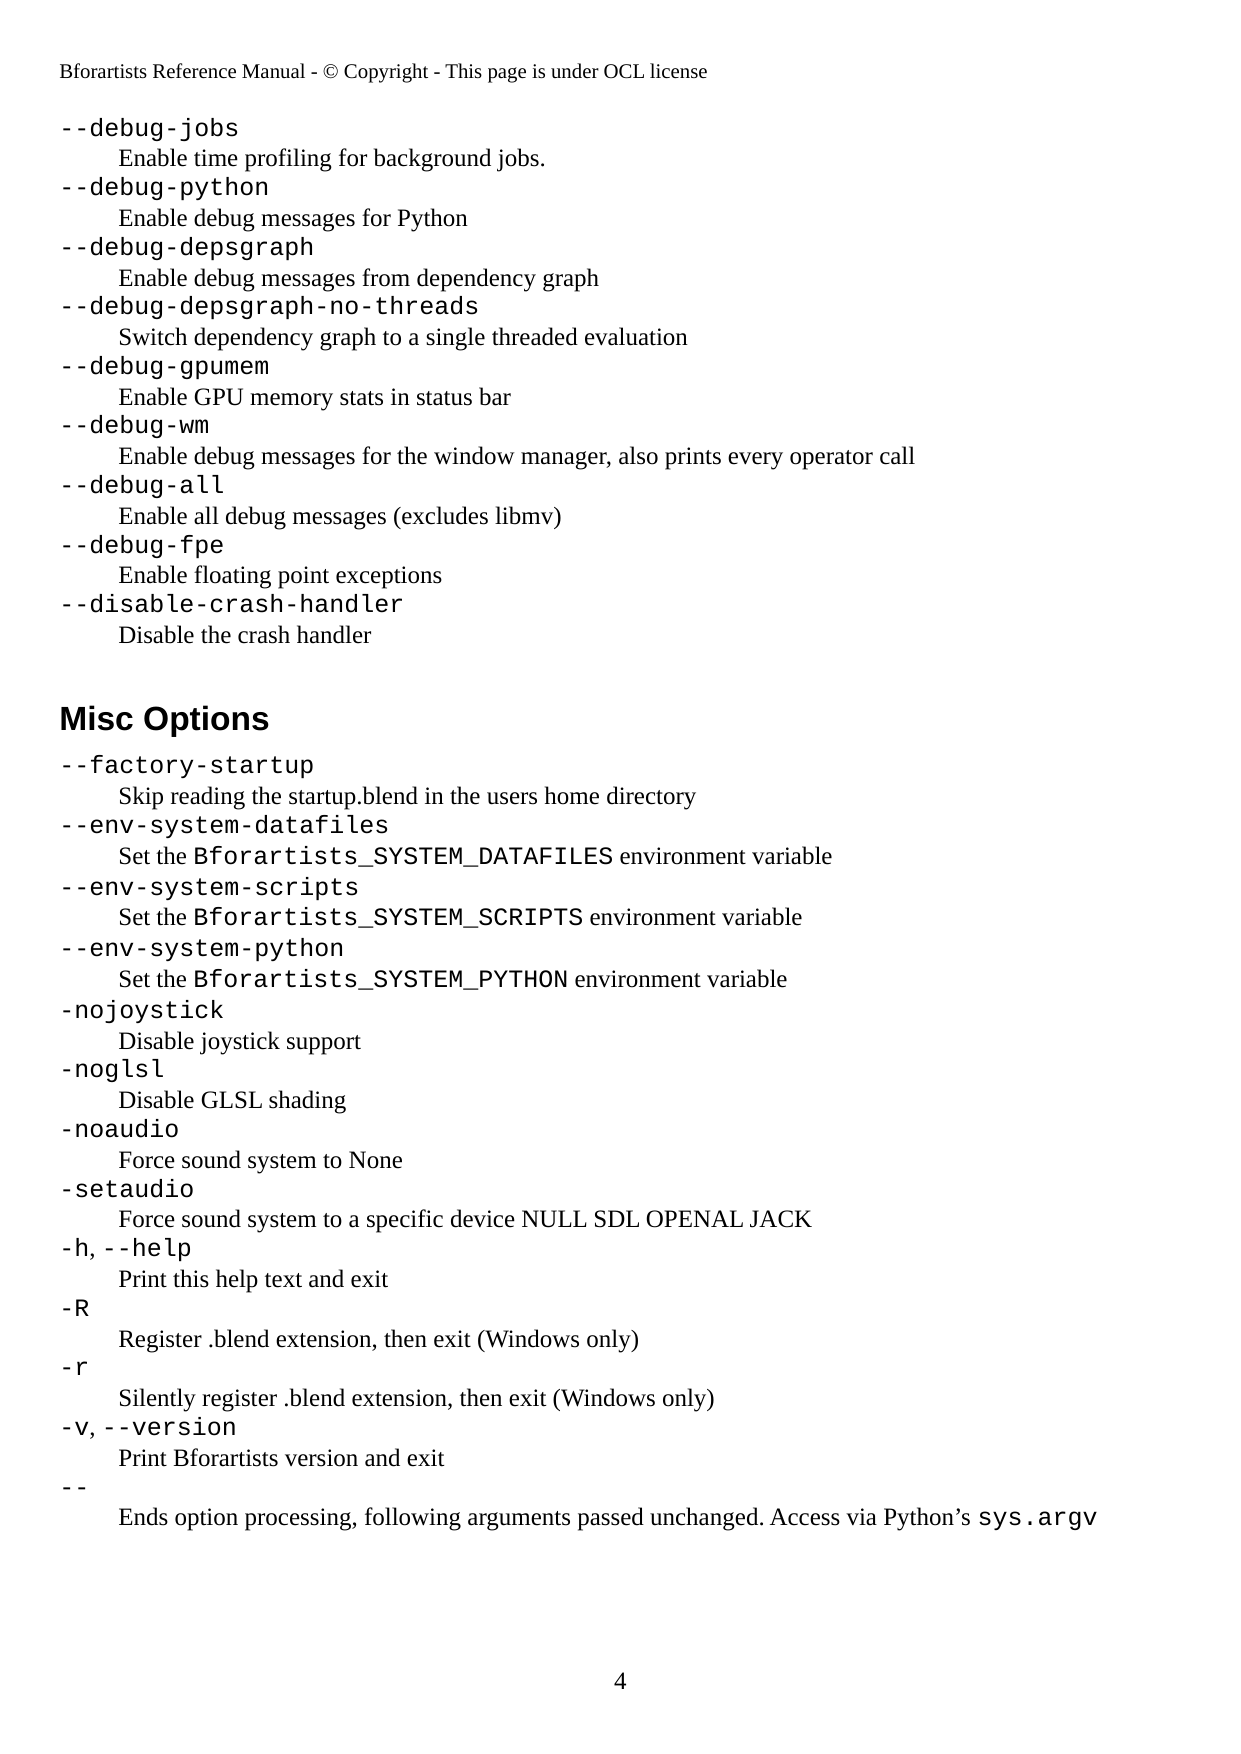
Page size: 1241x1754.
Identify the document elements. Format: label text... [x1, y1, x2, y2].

list Force sound system to a specific device NULL SDL OPENAL JACK [118, 1204, 1181, 1233]
subtitle --disable-crash-handler [59, 589, 1181, 620]
subtitle --debug-jobs [59, 113, 1181, 143]
list Register .blend extension, then exit (Windows only) [118, 1324, 1181, 1352]
subtitle --env-system-datafiles [59, 810, 1181, 841]
list Set the Bforartists_SYSTEM_SCRIPTS environment variable [118, 902, 1181, 933]
subtitle --debug-fpe [59, 530, 1181, 561]
subtitle --debug-depsgraph [59, 232, 1181, 263]
list Print this help text and exit [118, 1264, 1181, 1293]
list Enable debug messages from dependency graph [118, 263, 1181, 291]
subtitle -R [59, 1293, 1181, 1324]
subtitle -noaudio [59, 1114, 1181, 1145]
subtitle -nojoystick [59, 995, 1181, 1026]
list Switch dependency graph to a single threaded evaluation [118, 322, 1181, 351]
subtitle --debug-all [59, 470, 1181, 501]
list Enable floating point exceptions [118, 561, 1181, 589]
subtitle -v, --version [59, 1412, 1181, 1443]
subtitle --env-system-scripts [59, 872, 1181, 902]
list Disable GLSL shading [118, 1085, 1181, 1114]
subtitle --factory-startup [59, 750, 1181, 781]
list Enable debug messages for the window manager, also prints every operator call [118, 441, 1181, 470]
list Enable debug messages for Python [118, 203, 1181, 232]
subtitle -setaudio [59, 1174, 1181, 1204]
subtitle -- [59, 1472, 1181, 1502]
subtitle --debug-python [59, 172, 1181, 203]
subtitle Misc Options [59, 699, 1181, 738]
subtitle --env-system-python [59, 933, 1181, 964]
list Enable GPU memory stats in status bar [118, 382, 1181, 411]
subtitle --debug-wm [59, 411, 1181, 441]
list Enable time profiling for background jobs. [118, 143, 1181, 172]
list Ends option processing, following arguments passed unchanged. Access via Python’s sys.argv [118, 1502, 1181, 1533]
list Print Bforartists version and exit [118, 1443, 1181, 1472]
list Set the Bforartists_SYSTEM_DATAFILES environment variable [118, 841, 1181, 872]
list Silently register .blend extension, then exit (Windows only) [118, 1383, 1181, 1412]
list Force sound system to None [118, 1145, 1181, 1174]
subtitle --debug-gpumem [59, 351, 1181, 382]
list Set the Bforartists_SYSTEM_PYTHON environment variable [118, 964, 1181, 995]
list Enable all debug messages (excludes libmv) [118, 501, 1181, 530]
subtitle -noglsl [59, 1054, 1181, 1085]
subtitle -h, --help [59, 1233, 1181, 1264]
list Disable the crash handler [118, 620, 1181, 649]
subtitle --debug-depsgraph-no-threads [59, 291, 1181, 322]
subtitle -r [59, 1352, 1181, 1383]
list Disable joystick support [118, 1026, 1181, 1054]
list Skip reading the startup.blend in the users home directory [118, 781, 1181, 810]
